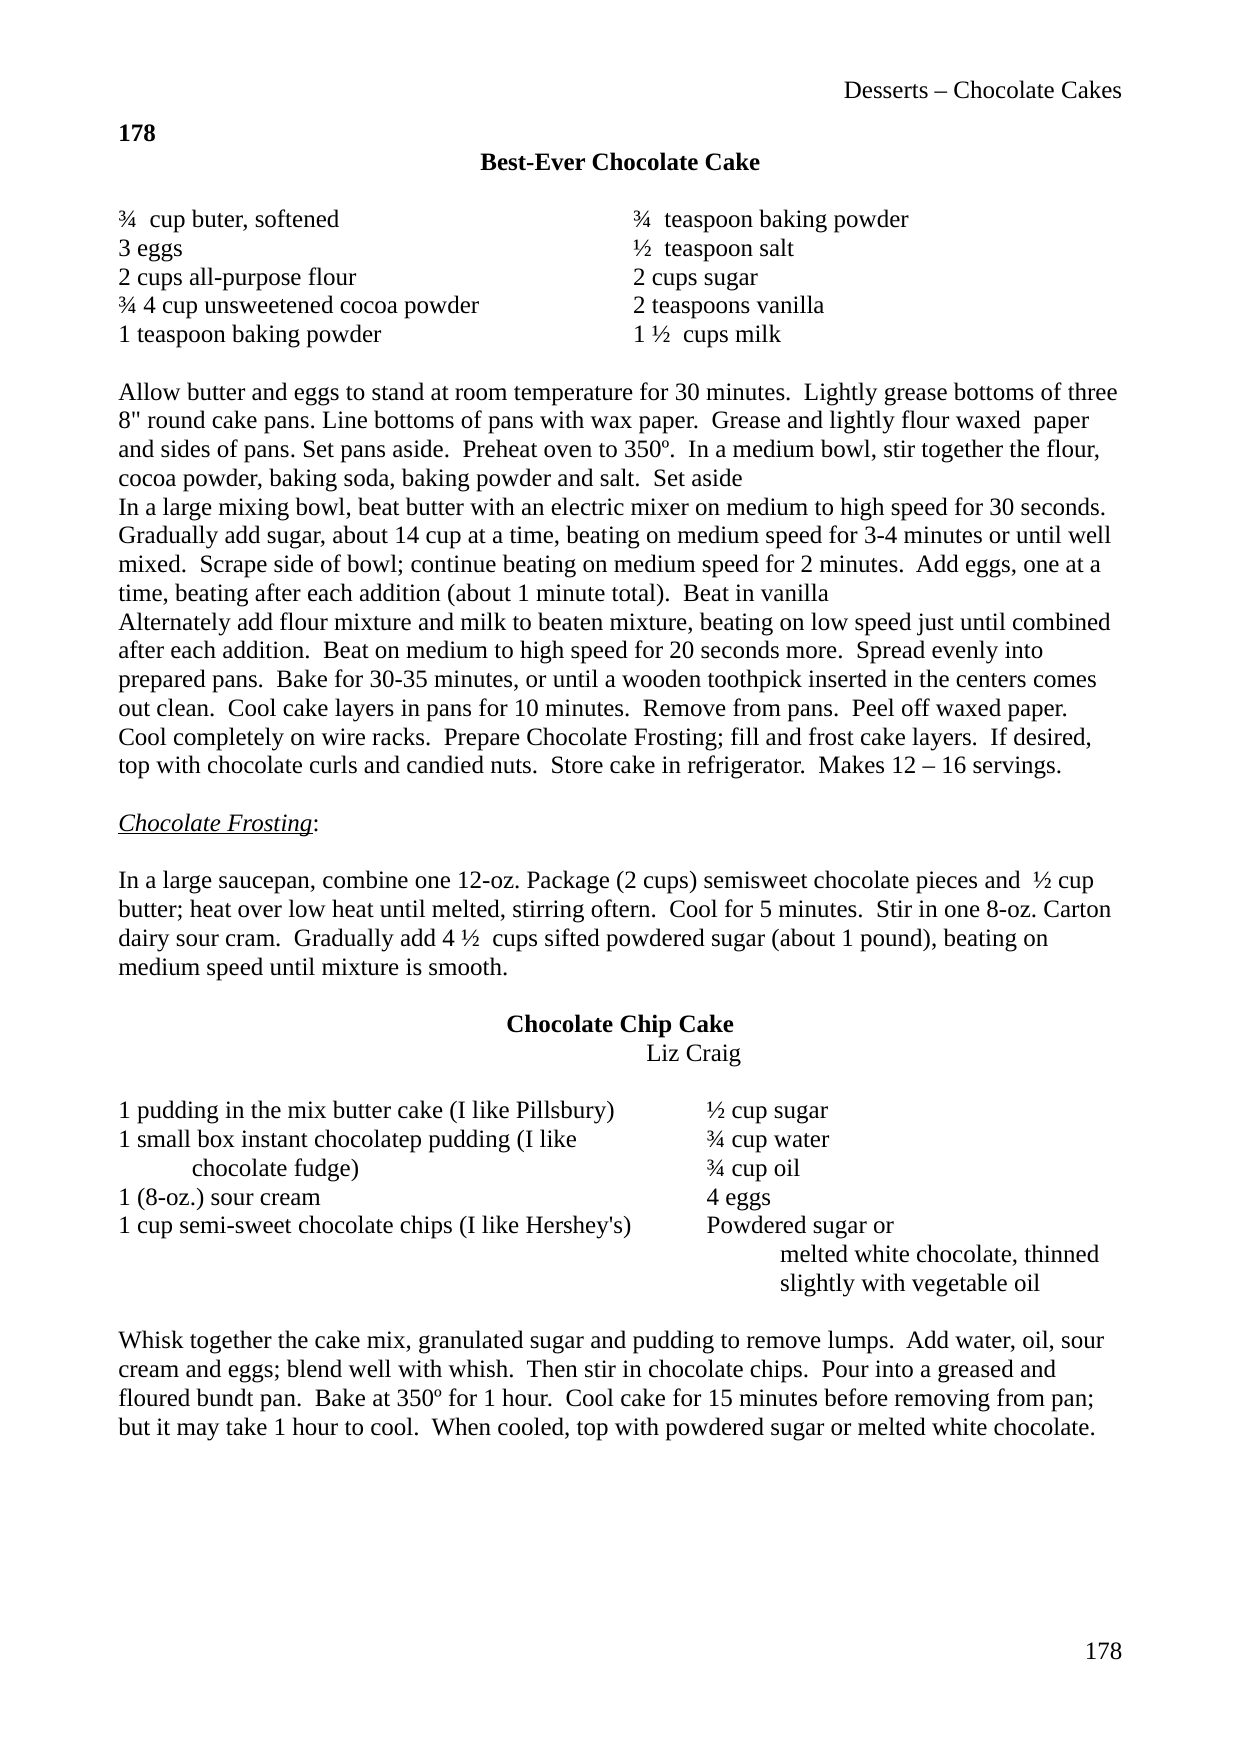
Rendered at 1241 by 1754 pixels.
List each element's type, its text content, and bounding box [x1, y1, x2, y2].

text Chocolate Frosting: [118, 808, 1122, 837]
text In a large mixing bowl, beat butter with an electric mixer on medium to high speed for 30 seconds. Gradually add sugar, about 14 cup at a time, beating on medium speed for 3-4 minutes or until well mixed. Scrape side of bowl; continue beating on medium speed for 2 minutes. Add eggs, one at a time, beating after each addition (about 1 minute total). Beat in vanilla [118, 492, 1122, 607]
text Chocolate Chip Cake [118, 1009, 1122, 1038]
text In a large saucepan, combine one 12-oz. Package (2 cups) semisweet chocolate pieces and ½ cup butter; heat over low heat until melted, stirring oftern. Cool for 5 minutes. Stir in one 8-oz. Carton dairy sour cram. Gradually add 4 ½ cups sifted powdered sugar (about 1 pound), beating on medium speed until mixture is smooth. [118, 866, 1122, 981]
text ¾ cup buter, softened ¾ teaspoon baking powder [118, 204, 1122, 233]
text 2 cups all-purpose flour 2 cups sugar [118, 262, 1122, 291]
text Whisk together the cake mix, granulated sugar and pudding to remove lumps. Add water, oil, sour cream and eggs; blend well with whish. Then stir in chocolate chips. Pour into a greased and floured bundt pan. Bake at 350º for 1 hour. Cool cake for 15 minutes before removing from pan; but it may take 1 hour to cool. When cooled, top with powdered sugar or melted white chocolate. [118, 1326, 1122, 1441]
text chocolate fudge) ¾ cup oil [118, 1153, 1122, 1182]
text Make ahead: Prepare dessert as directed. Freeze until firm; cover with plastic wrap and store in freezer up to 2 weeks. Thaw in refrigerator 1 hour before serving. 177 [118, 118, 1122, 147]
text Allow butter and eggs to stand at room temperature for 30 minutes. Lightly grease bottoms of three 8" round cake pans. Line bottoms of pans with wax paper. Grease and lightly flour waxed paper and sides of pans. Set pans aside. Preheat oven to 350º. In a medium bowl, stir together the flour, cocoa powder, baking soda, baking powder and salt. Set aside [118, 377, 1122, 492]
text Liz Craig [118, 1038, 1122, 1067]
text 1 cup semi-sweet chocolate chips (I like Hershey's) Powdered sugar or [118, 1211, 1122, 1239]
text 1 pudding in the mix butter cake (I like Pillsbury) ½ cup sugar [118, 1096, 1122, 1124]
text 1 teaspoon baking powder 1 ½ cups milk [118, 319, 1122, 348]
text melted white chocolate, thinned slightly with vegetable oil [118, 1239, 1122, 1297]
text 1 (8-oz.) sour cream 4 eggs [118, 1182, 1122, 1211]
text 1 small box instant chocolatep pudding (I like ¾ cup water [118, 1124, 1122, 1153]
text ¾ 4 cup unsweetened cocoa powder 2 teaspoons vanilla [118, 291, 1122, 319]
text Best-Ever Chocolate Cake [118, 147, 1122, 176]
text 3 eggs ½ teaspoon salt [118, 233, 1122, 262]
text Alternately add flour mixture and milk to beaten mixture, beating on low speed just until combined after each addition. Beat on medium to high speed for 20 seconds more. Spread evenly into prepared pans. Bake for 30-35 minutes, or until a wooden toothpick inserted in the centers comes out clean. Cool cake layers in pans for 10 minutes. Remove from pans. Peel off waxed paper. Cool completely on wire racks. Prepare Chocolate Frosting; fill and frost cake layers. If desired, top with chocolate curls and candied nuts. Store cake in refrigerator. Makes 12 – 16 servings. [118, 607, 1122, 779]
